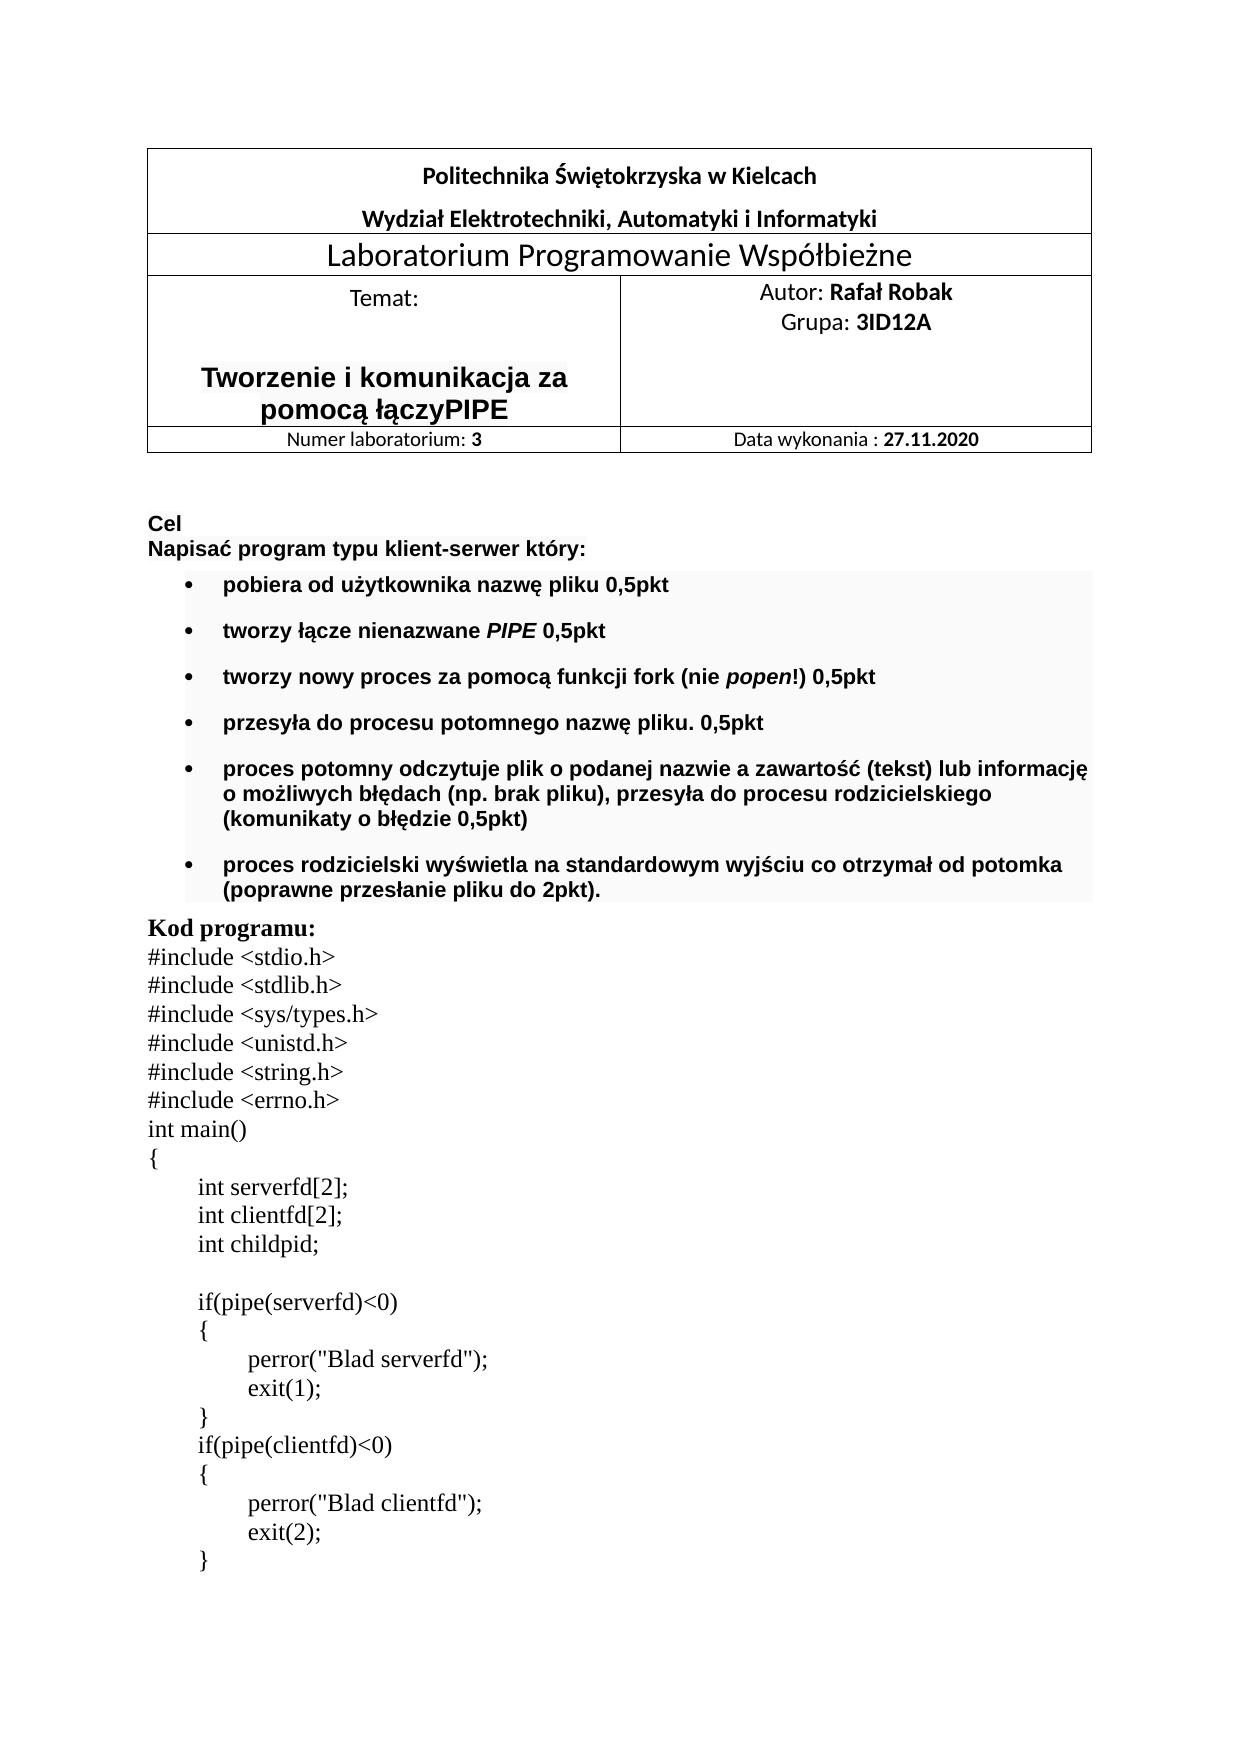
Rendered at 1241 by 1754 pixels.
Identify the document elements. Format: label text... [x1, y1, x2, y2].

list tworzy łącze nienazwane PIPE 0,5pkt [185, 617, 1093, 643]
text Cel Napisać program typu klient-serwer który: [148, 511, 1093, 561]
text { [148, 1143, 1093, 1172]
text perror("Blad clientfd"); [148, 1488, 1093, 1517]
table_cell Numer laboratorium: 3 [148, 427, 620, 452]
text int clientfd[2]; [148, 1200, 1093, 1229]
table_header Politechnika Świętokrzyska w Kielcach Wydział Elektrotechniki, Automatyki i Informatyki [148, 149, 1091, 233]
list tworzy nowy proces za pomocą funkcji fork (nie popen!) 0,5pkt [185, 663, 1093, 689]
text #include <string.h> [148, 1057, 1093, 1085]
list przesyła do procesu potomnego nazwę pliku. 0,5pkt [185, 709, 1093, 735]
text int main() [148, 1114, 1093, 1143]
table_cell Autor: Rafał Robak Grupa: 3ID12A [621, 276, 1091, 426]
text { [148, 1459, 1093, 1488]
text if(pipe(clientfd)<0) [148, 1430, 1093, 1459]
text } [148, 1402, 1093, 1430]
text int childpid; [148, 1229, 1093, 1258]
text #include <errno.h> [148, 1085, 1093, 1114]
text exit(2); [148, 1517, 1093, 1545]
text } [148, 1545, 1093, 1574]
list proces rodzicielski wyświetla na standardowym wyjściu co otrzymał od potomka (poprawne przesłanie pliku do 2pkt). [185, 852, 1093, 902]
table_cell Laboratorium Programowanie Współbieżne [148, 234, 1091, 275]
text { [148, 1315, 1093, 1344]
text #include <sys/types.h> [148, 999, 1093, 1028]
text Kod programu: [148, 913, 1093, 942]
text #include <stdlib.h> [148, 970, 1093, 999]
text int serverfd[2]; [148, 1172, 1093, 1200]
list pobiera od użytkownika nazwę pliku 0,5pkt [185, 571, 1093, 597]
text #include <stdio.h> [148, 942, 1093, 970]
table_cell Temat: Tworzenie i komunikacja za pomocą łączyPIPE [148, 276, 620, 426]
text perror("Blad serverfd"); [148, 1344, 1093, 1373]
text exit(1); [148, 1373, 1093, 1402]
text #include <unistd.h> [148, 1028, 1093, 1057]
table_cell Data wykonania : 27.11.2020 [621, 427, 1091, 452]
list proces potomny odczytuje plik o podanej nazwie a zawartość (tekst) lub informację o możliwych błędach (np. brak pliku), przesyła do procesu rodzicielskiego (komunikaty o błędzie 0,5pkt) [185, 756, 1093, 831]
text if(pipe(serverfd)<0) [148, 1287, 1093, 1315]
